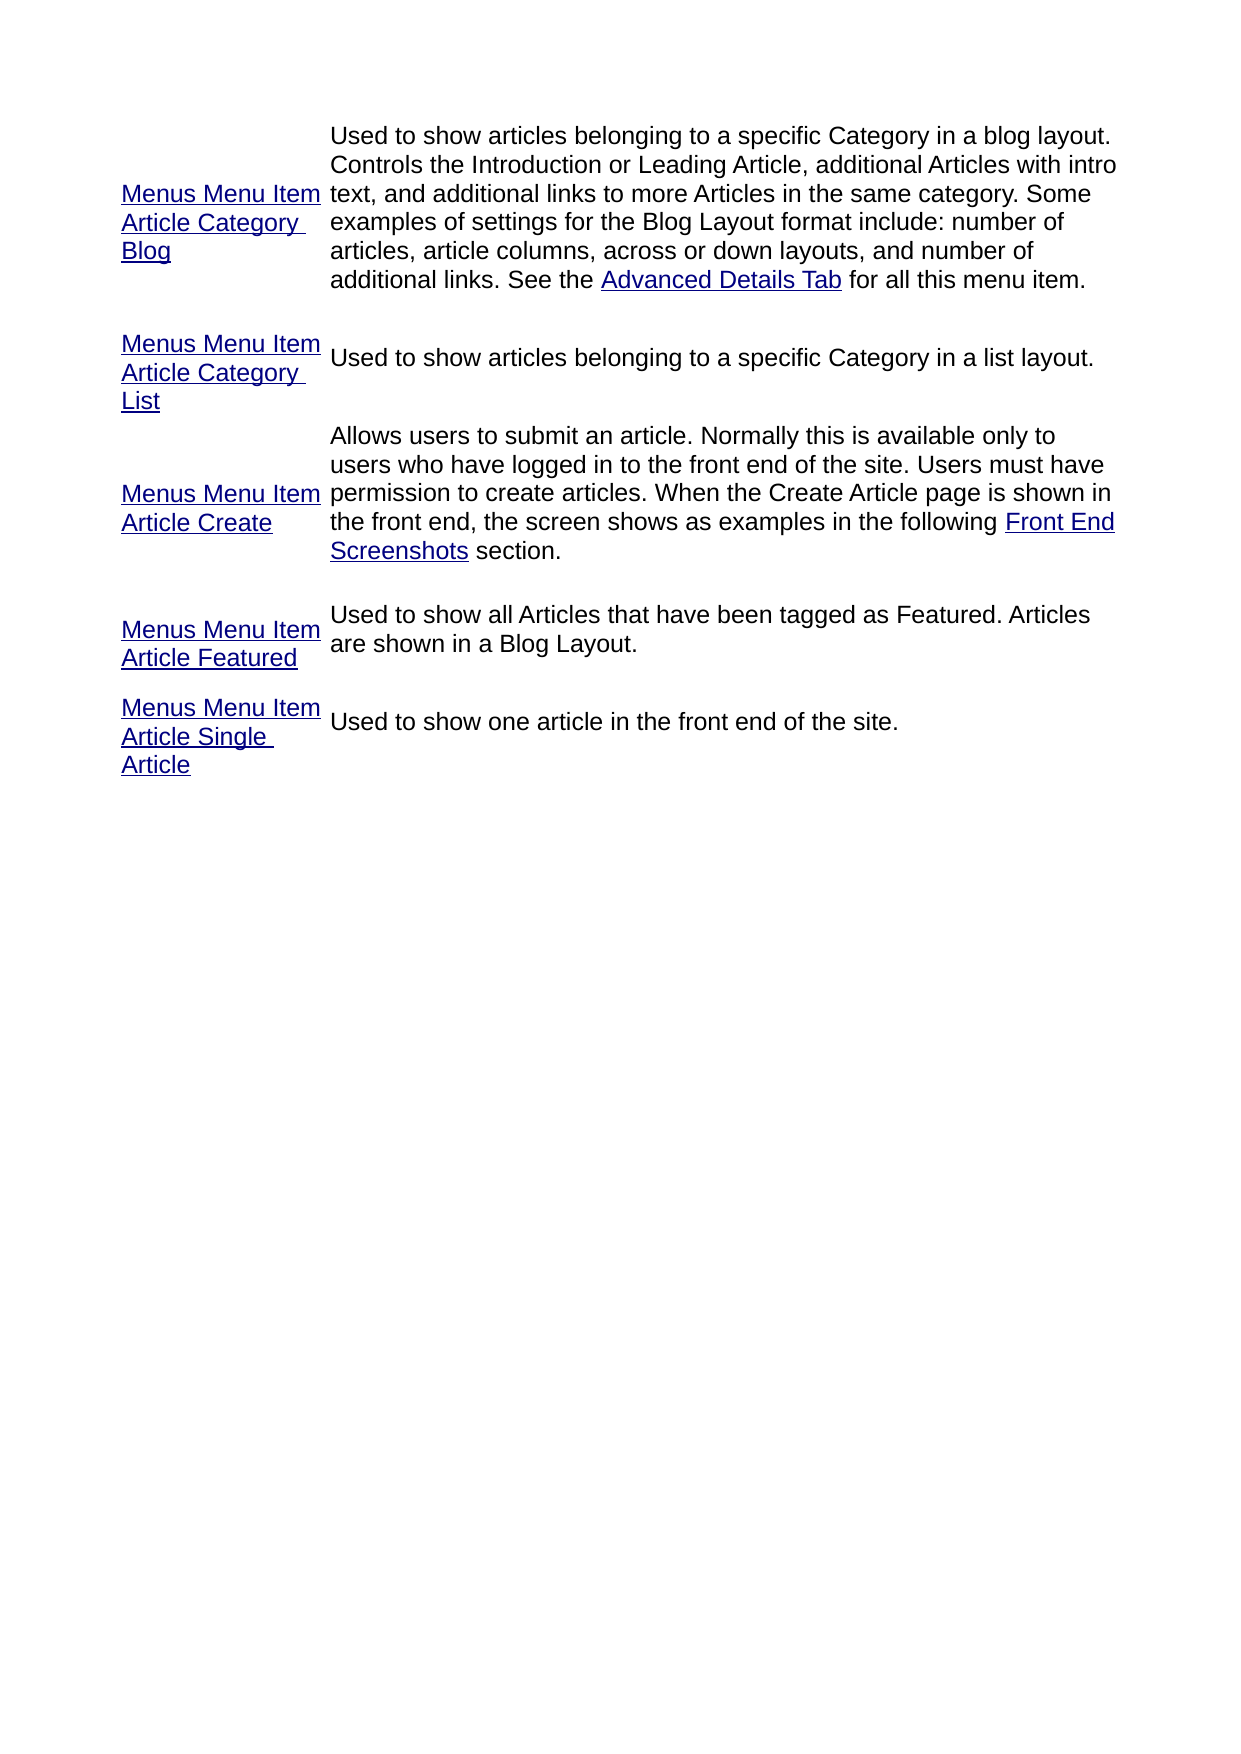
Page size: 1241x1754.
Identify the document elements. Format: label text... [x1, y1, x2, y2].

table_cell Used to show all Articles that have been tagged as Featured. Articles are shown in a Blog Layout. [327, 597, 1122, 690]
table_cell Used to show articles belonging to a specific Category in a blog layout. Controls the Introduction or Leading Article, additional Articles with intro text, and additional links to more Articles in the same category. Some examples of settings for the Blog Layout format include: number of articles, article columns, across or down layouts, and number of additional links. See the Advanced Details Tab for all this menu item. [327, 118, 1122, 326]
table_cell Menus Menu Item Article Single Article [118, 690, 327, 782]
table_cell Used to show one article in the front end of the site. [327, 690, 1122, 782]
table_cell Menus Menu Item Article Category List [118, 326, 327, 418]
table_cell Used to show articles belonging to a specific Category in a list layout. [327, 326, 1122, 418]
table_cell Menus Menu Item Article Create [118, 418, 327, 597]
table_cell Allows users to submit an article. Normally this is available only to users who have logged in to the front end of the site. Users must have permission to create articles. When the Create Article page is shown in the front end, the screen shows as examples in the following Front End Screenshots section. [327, 418, 1122, 597]
table_cell Menus Menu Item Article Featured [118, 597, 327, 690]
table_cell Menus Menu Item Article Category Blog [118, 118, 327, 326]
